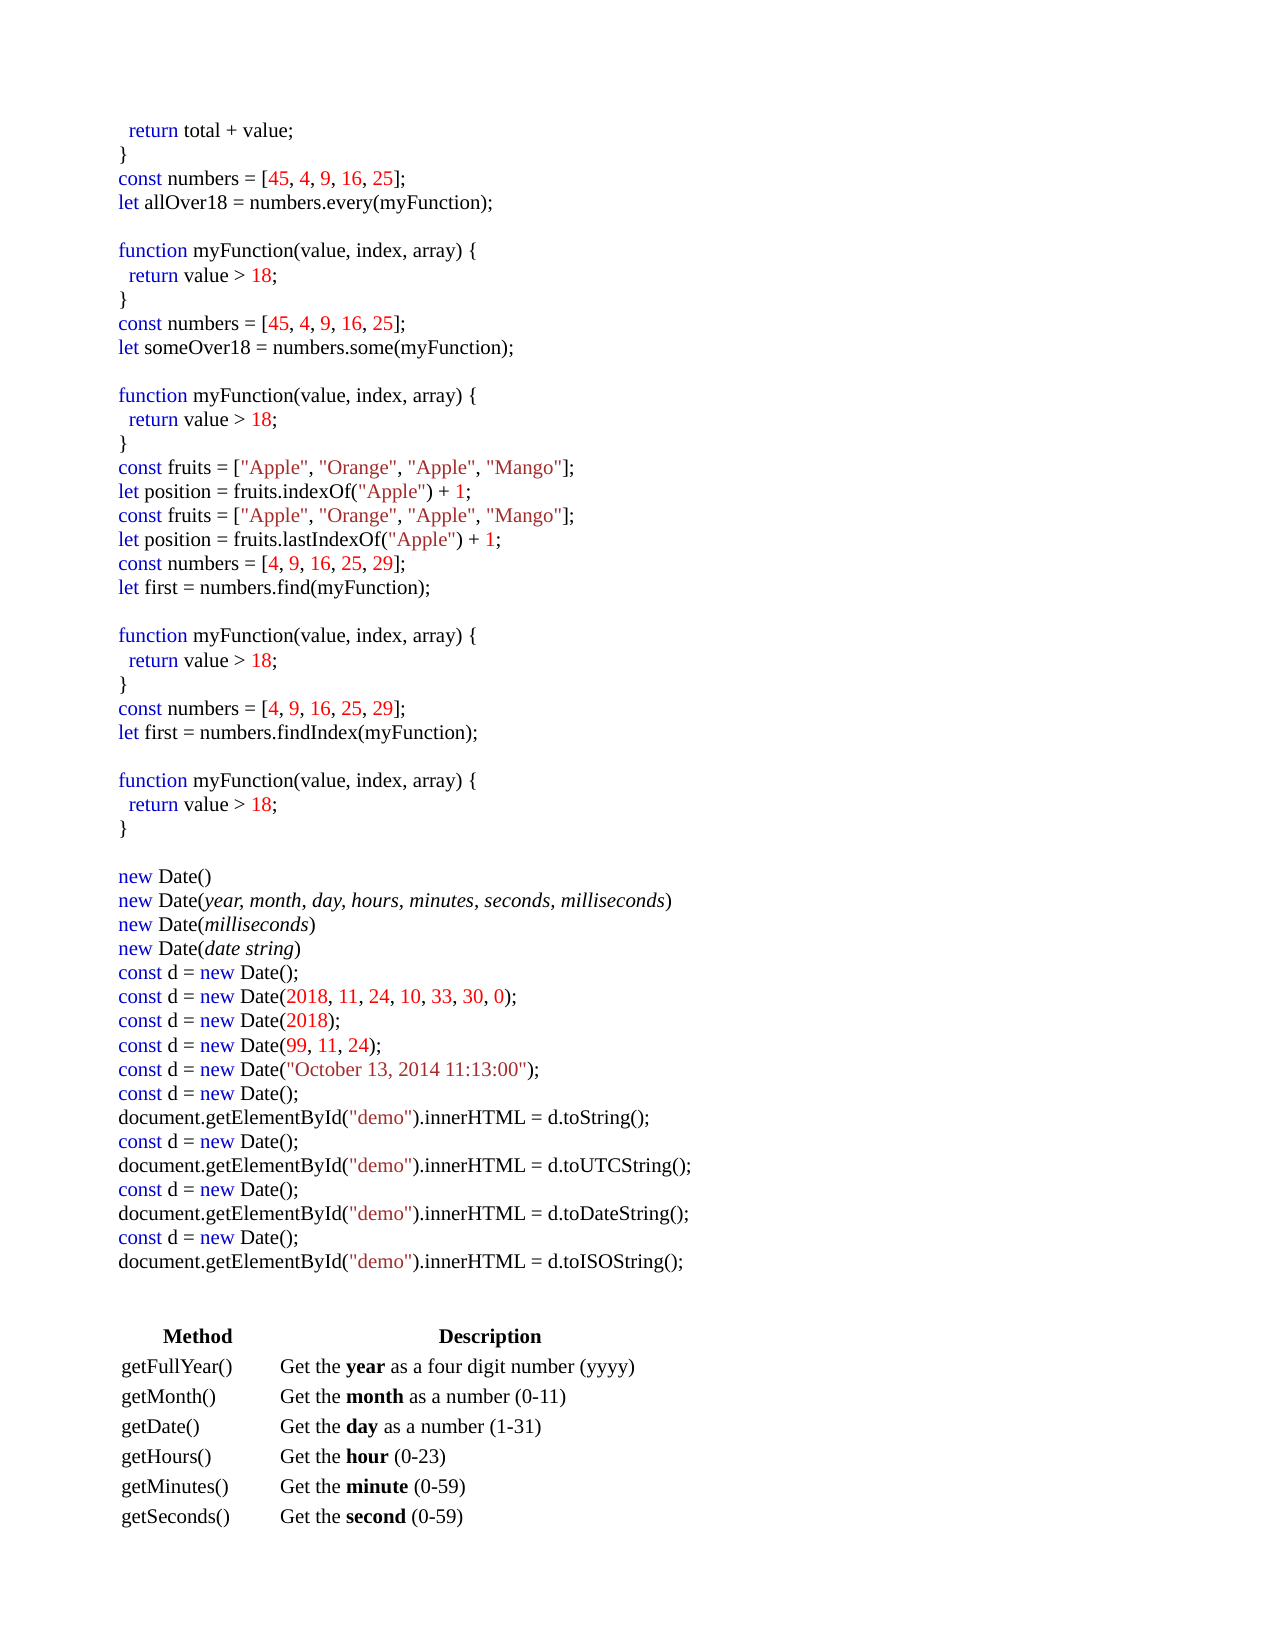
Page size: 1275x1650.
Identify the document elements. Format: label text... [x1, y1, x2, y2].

table_cell getDate() [118, 1411, 277, 1441]
text const d = new Date(2018, 11, 24, 10, 33, 30, 0); [118, 984, 1157, 1008]
text const numbers = [4, 9, 16, 25, 29]; let first = numbers.findIndex(myFunction); function myFunction(value, index, array) { return value > 18; } [118, 696, 1157, 840]
text const numbers = [4, 9, 16, 25, 29]; let first = numbers.find(myFunction); function myFunction(value, index, array) { return value > 18; } [118, 551, 1157, 696]
text const fruits = ["Apple", "Orange", "Apple", "Mango"]; let position = fruits.lastIndexOf("Apple") + 1; [118, 503, 1157, 551]
table_cell getFullYear() [118, 1351, 277, 1381]
text const d = new Date(); document.getElementById("demo").innerHTML = d.toUTCString(); [118, 1129, 1157, 1177]
table_cell getMonth() [118, 1381, 277, 1411]
text const d = new Date(); document.getElementById("demo").innerHTML = d.toDateString(); [118, 1177, 1157, 1225]
text const d = new Date(99, 11, 24); [118, 1032, 1157, 1057]
table_header Method [118, 1321, 277, 1351]
text const d = new Date(2018); [118, 1008, 1157, 1032]
table_header Description [277, 1321, 703, 1351]
table_cell getHours() [118, 1441, 277, 1471]
text new Date() new Date(year, month, day, hours, minutes, seconds, milliseconds) new Date(milliseconds) new Date(date string) [118, 864, 1157, 960]
table_cell getSeconds() [118, 1501, 277, 1531]
table_cell Get the second (0-59) [277, 1501, 703, 1531]
table_cell Get the year as a four digit number (yyyy) [277, 1351, 703, 1381]
table_cell getMinutes() [118, 1471, 277, 1501]
text return total + value; } [118, 118, 1157, 166]
table_cell Get the minute (0-59) [277, 1471, 703, 1501]
text const fruits = ["Apple", "Orange", "Apple", "Mango"]; let position = fruits.indexOf("Apple") + 1; [118, 455, 1157, 503]
table_cell Get the month as a number (0-11) [277, 1381, 703, 1411]
text const d = new Date(); document.getElementById("demo").innerHTML = d.toString(); [118, 1081, 1157, 1129]
text const numbers = [45, 4, 9, 16, 25]; let allOver18 = numbers.every(myFunction); function myFunction(value, index, array) { return value > 18; } [118, 166, 1157, 311]
table_cell Get the hour (0-23) [277, 1441, 703, 1471]
text const d = new Date("October 13, 2014 11:13:00"); [118, 1057, 1157, 1081]
text const d = new Date(); document.getElementById("demo").innerHTML = d.toISOString(); [118, 1225, 1157, 1273]
text const d = new Date(); [118, 960, 1157, 984]
table_cell Get the day as a number (1-31) [277, 1411, 703, 1441]
text const numbers = [45, 4, 9, 16, 25]; let someOver18 = numbers.some(myFunction); function myFunction(value, index, array) { return value > 18; } [118, 311, 1157, 455]
